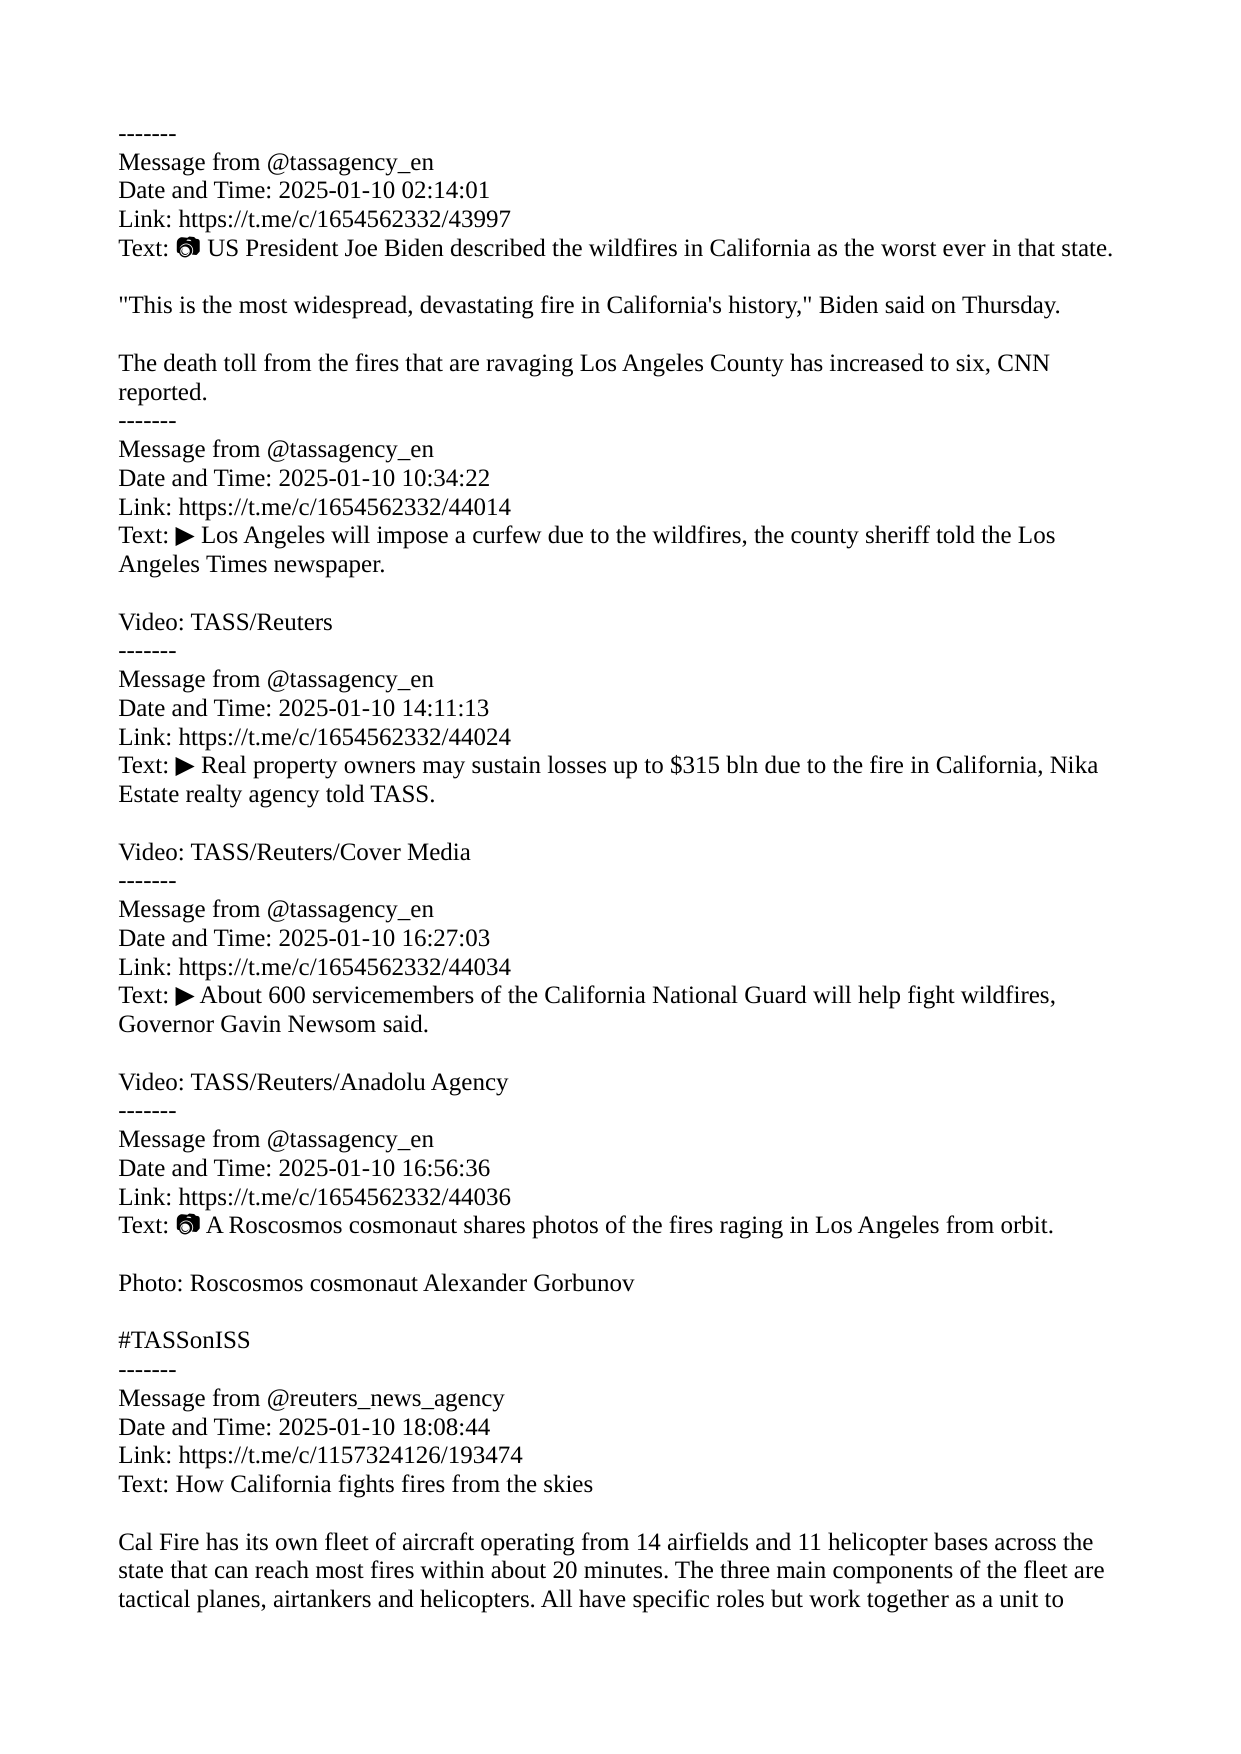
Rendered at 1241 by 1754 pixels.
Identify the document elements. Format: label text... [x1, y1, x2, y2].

text Text: 📷 A Roscosmos cosmonaut shares photos of the fires raging in Los Angeles from orbit. [118, 1211, 1122, 1239]
text Message from @tassagency_en [118, 434, 1122, 463]
text Date and Time: 2025-01-10 16:27:03 [118, 923, 1122, 952]
text Text: ▶️ Los Angeles will impose a curfew due to the wildfires, the county sheriff told the Los Angeles Times newspaper. [118, 521, 1122, 578]
text Text: ▶️ About 600 servicemembers of the California National Guard will help fight wildfires, Governor Gavin Newsom said. [118, 981, 1122, 1038]
text Link: https://t.me/c/1654562332/44036 [118, 1182, 1122, 1211]
text Video: TASS/Reuters [118, 607, 1122, 636]
text Message from @tassagency_en [118, 1124, 1122, 1153]
text Message from @tassagency_en [118, 664, 1122, 693]
text "This is the most widespread, devastating fire in California's history," Biden said on Thursday. [118, 291, 1122, 319]
text Link: https://t.me/c/1654562332/43997 [118, 204, 1122, 233]
text Text: ▶️ Real property owners may sustain losses up to $315 bln due to the fire in California, Nika Estate realty agency told TASS. [118, 751, 1122, 808]
text Date and Time: 2025-01-10 16:56:36 [118, 1153, 1122, 1182]
text Text: How California fights fires from the skies [118, 1469, 1122, 1498]
text Link: https://t.me/c/1654562332/44024 [118, 722, 1122, 751]
text Message from @reuters_news_agency [118, 1383, 1122, 1412]
text Link: https://t.me/c/1654562332/44034 [118, 952, 1122, 981]
text ------- [118, 1096, 1122, 1124]
text ------- [118, 636, 1122, 664]
text ------- [118, 118, 1122, 147]
text Video: TASS/Reuters/Anadolu Agency [118, 1067, 1122, 1096]
text Message from @tassagency_en [118, 894, 1122, 923]
text Cal Fire has its own fleet of aircraft operating from 14 airfields and 11 helicopter bases across the state that can reach most fires within about 20 minutes. The three main components of the fleet are tactical planes, airtankers and helicopters. All have specific roles but work together as a unit to [118, 1527, 1122, 1613]
text Date and Time: 2025-01-10 14:11:13 [118, 693, 1122, 722]
text Link: https://t.me/c/1654562332/44014 [118, 492, 1122, 521]
text ------- [118, 866, 1122, 894]
text Date and Time: 2025-01-10 10:34:22 [118, 463, 1122, 492]
text The death toll from the fires that are ravaging Los Angeles County has increased to six, CNN reported. [118, 348, 1122, 406]
text Photo: Roscosmos cosmonaut Alexander Gorbunov [118, 1268, 1122, 1297]
text Date and Time: 2025-01-10 02:14:01 [118, 176, 1122, 204]
text ------- [118, 1354, 1122, 1383]
text Date and Time: 2025-01-10 18:08:44 [118, 1412, 1122, 1441]
text Text: 📷 US President Joe Biden described the wildfires in California as the worst ever in that state. [118, 233, 1122, 262]
text Video: TASS/Reuters/Cover Media [118, 837, 1122, 866]
text ------- [118, 406, 1122, 434]
text Link: https://t.me/c/1157324126/193474 [118, 1441, 1122, 1469]
text #TASSonISS [118, 1326, 1122, 1354]
text Message from @tassagency_en [118, 147, 1122, 176]
